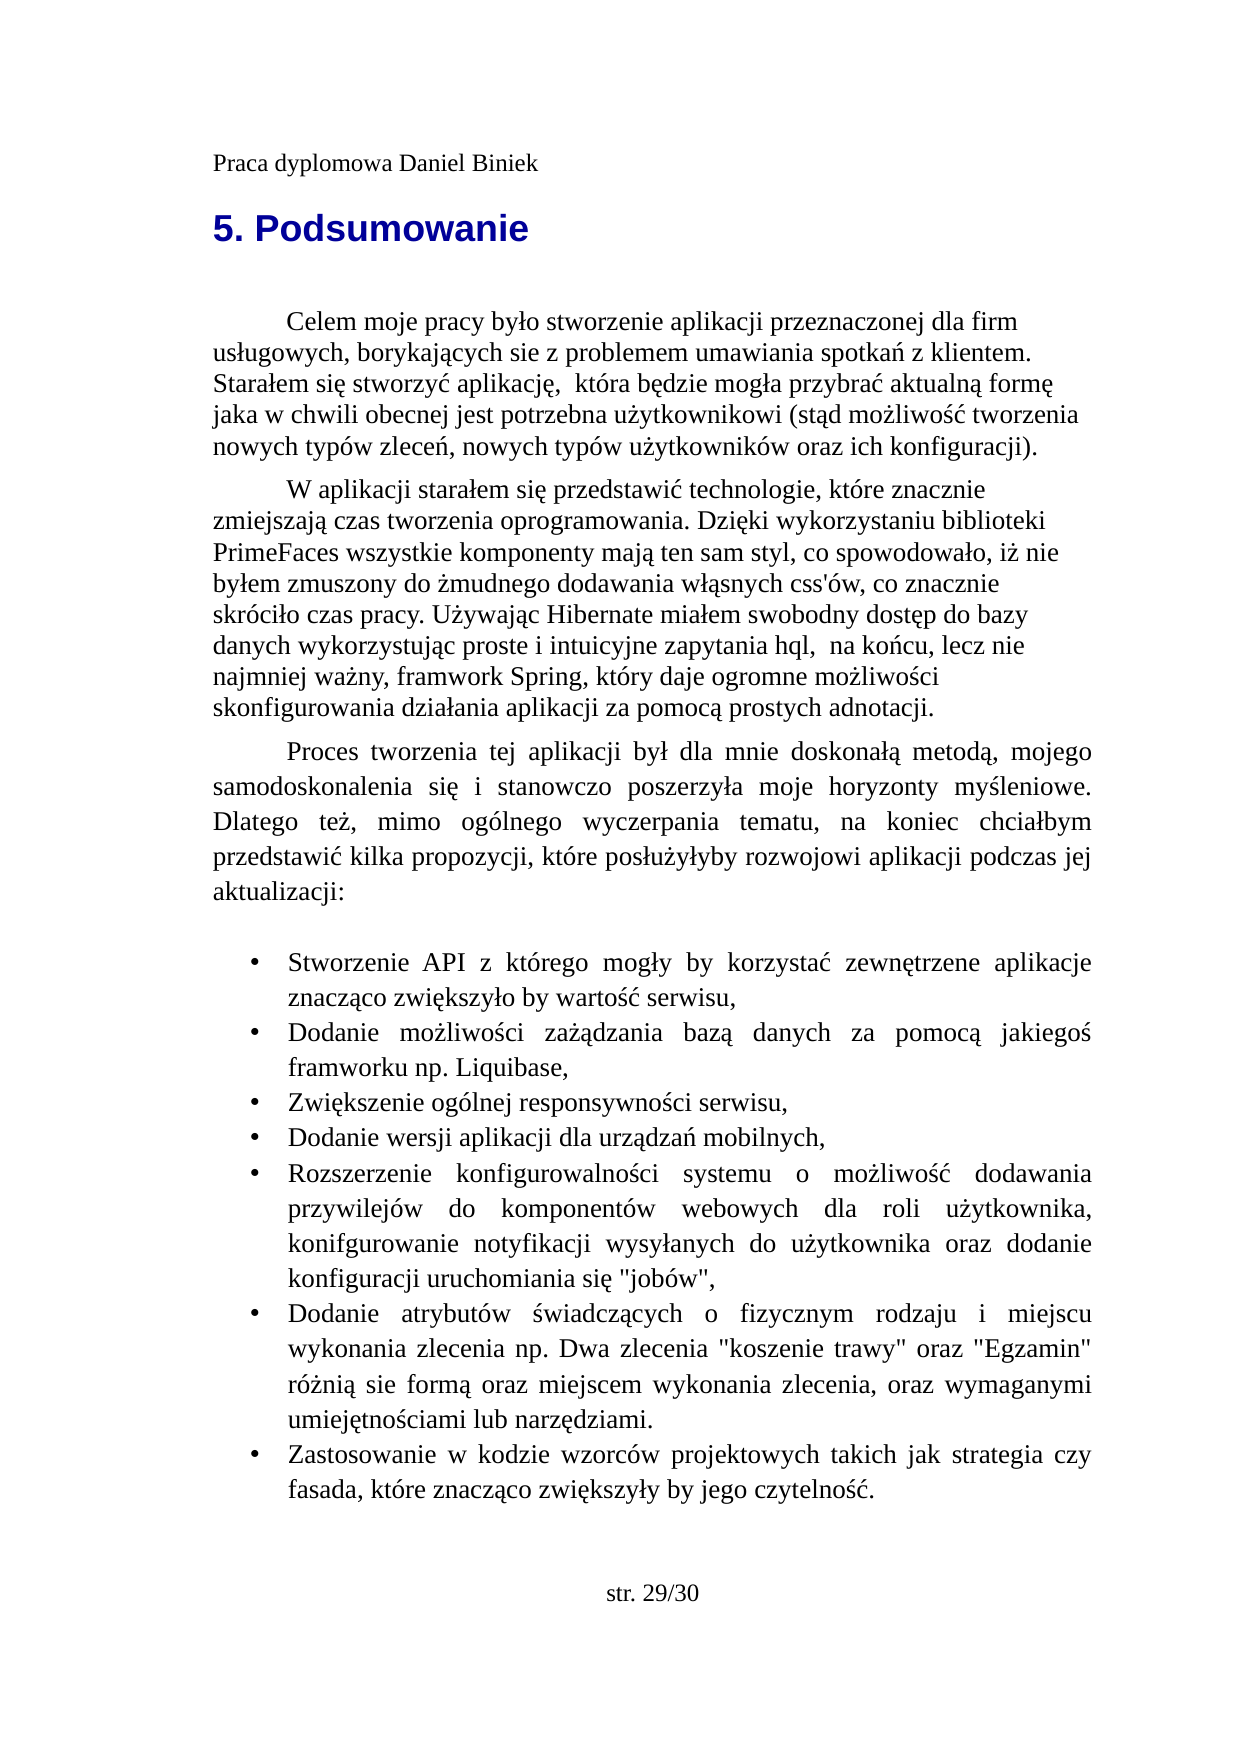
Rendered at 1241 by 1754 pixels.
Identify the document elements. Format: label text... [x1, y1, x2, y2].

list Dodanie wersji aplikacji dla urządzań mobilnych, [250, 1122, 1093, 1153]
text W aplikacji starałem się przedstawić technologie, które znacznie zmiejszają czas tworzenia oprogramowania. Dzięki wykorzystaniu biblioteki PrimeFaces wszystkie komponenty mają ten sam styl, co spowodowało, iż nie byłem zmuszony do żmudnego dodawania włąsnych css'ów, co znacznie skróciło czas pracy. Używając Hibernate miałem swobodny dostęp do bazy danych wykorzystując proste i intuicyjne zapytania hql, na końcu, lecz nie najmniej ważny, framwork Spring, który daje ogromne możliwości skonfigurowania działania aplikacji za pomocą prostych adnotacji. [213, 473, 1093, 722]
text Celem moje pracy było stworzenie aplikacji przeznaczonej dla firm usługowych, borykających sie z problemem umawiania spotkań z klientem. Starałem się stworzyć aplikację, która będzie mogła przybrać aktualną formę jaka w chwili obecnej jest potrzebna użytkownikowi (stąd możliwość tworzenia nowych typów zleceń, nowych typów użytkowników oraz ich konfiguracji). [213, 305, 1093, 461]
text Proces tworzenia tej aplikacji był dla mnie doskonałą metodą, mojego samodoskonalenia się i stanowczo poszerzyła moje horyzonty myśleniowe. Dlatego też, mimo ogólnego wyczerpania tematu, na koniec chciałbym przedstawić kilka propozycji, które posłużyłyby rozwojowi aplikacji podczas jej aktualizacji: [213, 735, 1093, 907]
list Zastosowanie w kodzie wzorców projektowych takich jak strategia czy fasada, które znacząco zwiększyły by jego czytelność. [250, 1438, 1093, 1504]
list Dodanie atrybutów świadczących o fizycznym rodzaju i miejscu wykonania zlecenia np. Dwa zlecenia "koszenie trawy" oraz "Egzamin" różnią sie formą oraz miejscem wykonania zlecenia, oraz wymaganymi umiejętnościami lub narzędziami. [250, 1297, 1093, 1434]
list Zwiększenie ogólnej responsywności serwisu, [250, 1086, 1093, 1117]
list Dodanie możliwości zażądzania bazą danych za pomocą jakiegoś framworku np. Liquibase, [250, 1016, 1093, 1082]
subtitle 5. Podsumowanie [213, 206, 1093, 249]
list Rozszerzenie konfigurowalności systemu o możliwość dodawania przywilejów do komponentów webowych dla roli użytkownika, konifgurowanie notyfikacji wysyłanych do użytkownika oraz dodanie konfiguracji uruchomiania się "jobów", [250, 1157, 1093, 1293]
list Stworzenie API z którego mogły by korzystać zewnętrzene aplikacje znacząco zwiększyło by wartość serwisu, [250, 946, 1093, 1012]
